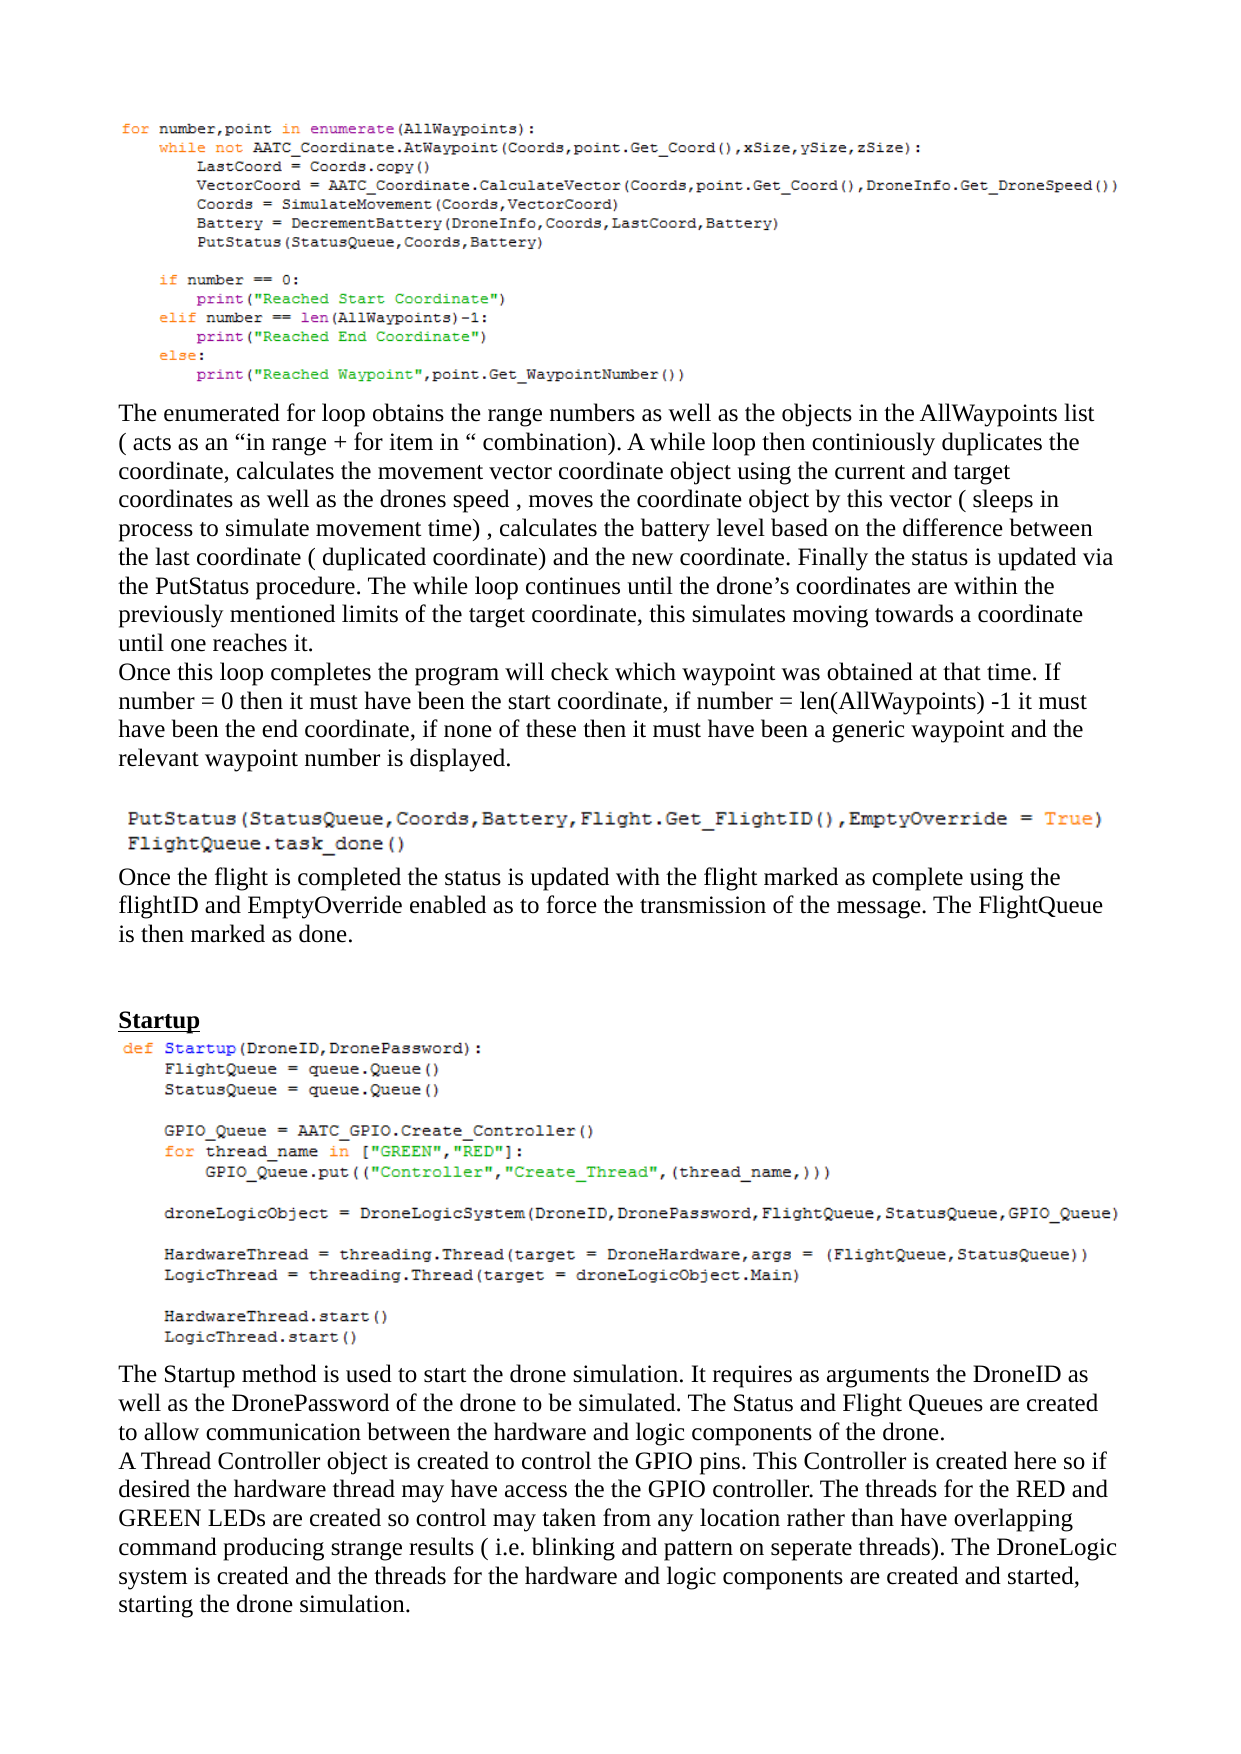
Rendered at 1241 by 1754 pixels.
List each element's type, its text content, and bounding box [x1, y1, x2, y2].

text Once the flight is completed the status is updated with the flight marked as complete using the flightID and EmptyOverride enabled as to force the transmission of the message. The FlightQueue is then marked as done. [118, 862, 1122, 948]
text The Startup method is used to start the drone simulation. It requires as arguments the DroneID as well as the DronePassword of the drone to be simulated. The Status and Flight Queues are created to allow communication between the hardware and logic components of the drone. [118, 1360, 1122, 1446]
text Startup [118, 1006, 1122, 1034]
text A Thread Controller object is created to control the GPIO pins. This Controller is created here so if desired the hardware thread may have access the the GPIO controller. The threads for the RED and GREEN LEDs are created so control may taken from any location rather than have overlapping command producing strange results ( i.e. blinking and pattern on seperate threads). The DroneLogic system is created and the threads for the hardware and logic components are created and started, starting the drone simulation. [118, 1446, 1122, 1618]
picture [118, 118, 1123, 399]
picture [118, 1034, 1123, 1360]
text Once this loop completes the program will check which waypoint was obtained at that time. If number = 0 then it must have been the start coordinate, if number = len(AllWaypoints) -1 it must have been the end coordinate, if none of these then it must have been a generic waypoint and the relevant waypoint number is displayed. [118, 657, 1122, 772]
text The enumerated for loop obtains the range numbers as well as the objects in the AllWaypoints list ( acts as an “in range + for item in “ combination). A while loop then continiously duplicates the coordinate, calculates the movement vector coordinate object using the current and target coordinates as well as the drones speed , moves the coordinate object by this vector ( sleeps in process to simulate movement time) , calculates the battery level based on the difference between the last coordinate ( duplicated coordinate) and the new coordinate. Finally the status is updated via the PutStatus procedure. The while loop continues until the drone’s coordinates are within the previously mentioned limits of the target coordinate, this simulates moving towards a coordinate until one reaches it. [118, 399, 1122, 657]
picture [118, 800, 1123, 862]
